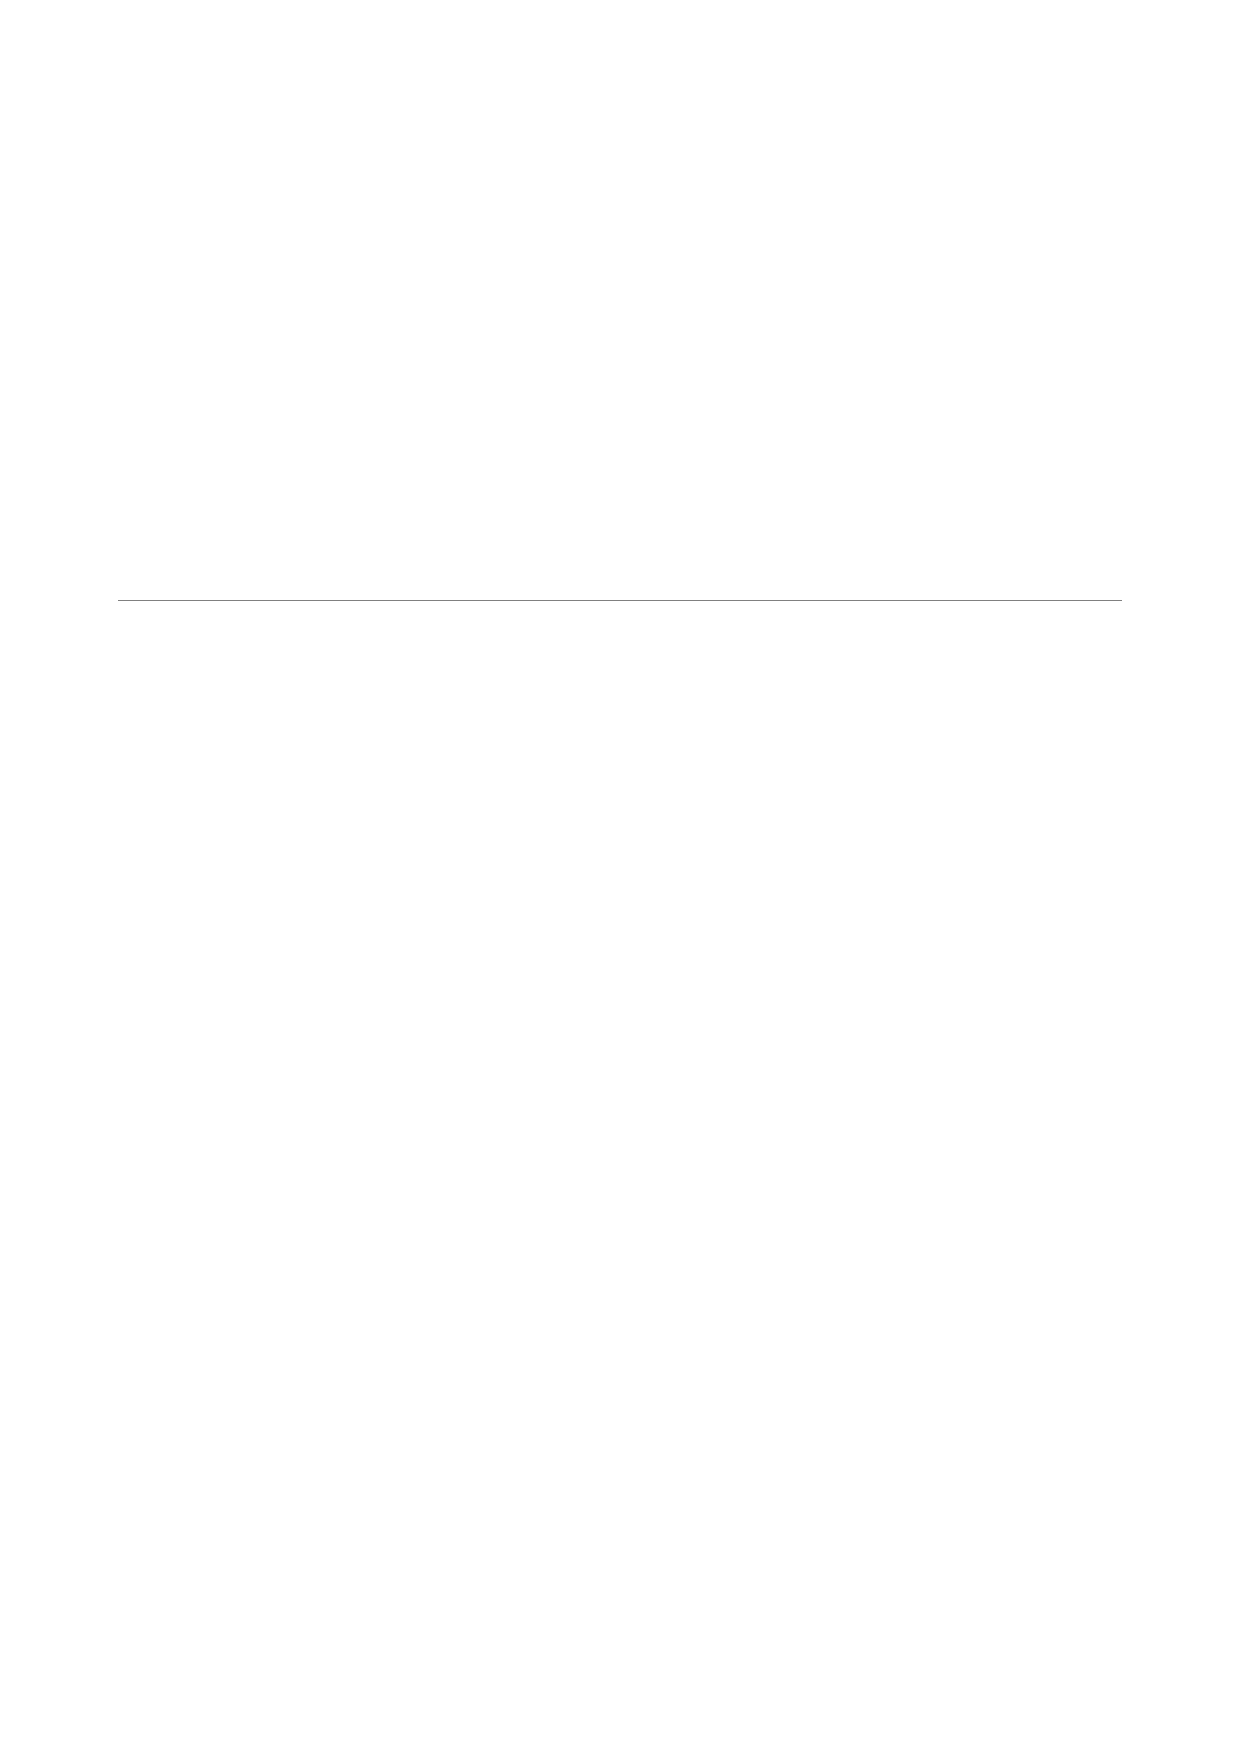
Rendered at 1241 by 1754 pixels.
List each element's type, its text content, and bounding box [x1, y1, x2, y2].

list Node.js API [162, 221, 1122, 250]
text // catch [118, 897, 1122, 920]
text // then [118, 944, 1122, 968]
text } [118, 968, 1122, 991]
list error-first callback — стандартный паттерн [162, 1412, 1122, 1442]
list Этот подход лежит в основе Promise [162, 1559, 1122, 1588]
subtitle Короткое резюме 🧠 [118, 1261, 1122, 1304]
text console.log(data); [118, 509, 1122, 533]
text .catch(err => { }); [118, 1139, 1122, 1163]
text .then(script => { }) [118, 1116, 1122, 1139]
text Колбэк [118, 802, 1122, 831]
text if (err) { [118, 873, 1122, 897]
text Promise [118, 1044, 1122, 1073]
list файловая система (fs.readFile) [162, 269, 1122, 300]
text if (err) throw err; [118, 485, 1122, 509]
list сетевые операции [162, 367, 1122, 395]
list Асинхронный код может завершиться с ошибкой [162, 1316, 1122, 1345]
list Нужно уметь её перехватывать [162, 1364, 1122, 1393]
text Очень широко, особенно в старом коде: [118, 174, 1122, 202]
subtitle 8️⃣ Как это связано с Promise (важно понять) [118, 651, 1122, 694]
text loadScript(src, (err, script) => { [118, 849, 1122, 873]
list Первый аргумент — ошибка [162, 1462, 1122, 1490]
text loadScript(src) [118, 1092, 1122, 1116]
text fs.readFile('file.txt', (err, data) => { [118, 462, 1122, 485]
text Пример из Node.js: [118, 414, 1122, 443]
text 👉 Promise — это эволюция error-first callback [118, 707, 1122, 735]
subtitle 7️⃣ Где это используется на практике [118, 118, 1122, 161]
text } else { [118, 920, 1122, 944]
text }); [118, 533, 1122, 556]
text Одна и та же идея, но чище и удобнее. [118, 1192, 1122, 1221]
text }); [118, 991, 1122, 1015]
text Сравни: [118, 754, 1122, 783]
list null означает «ошибки нет» [162, 1509, 1122, 1540]
list базы данных [162, 319, 1122, 348]
